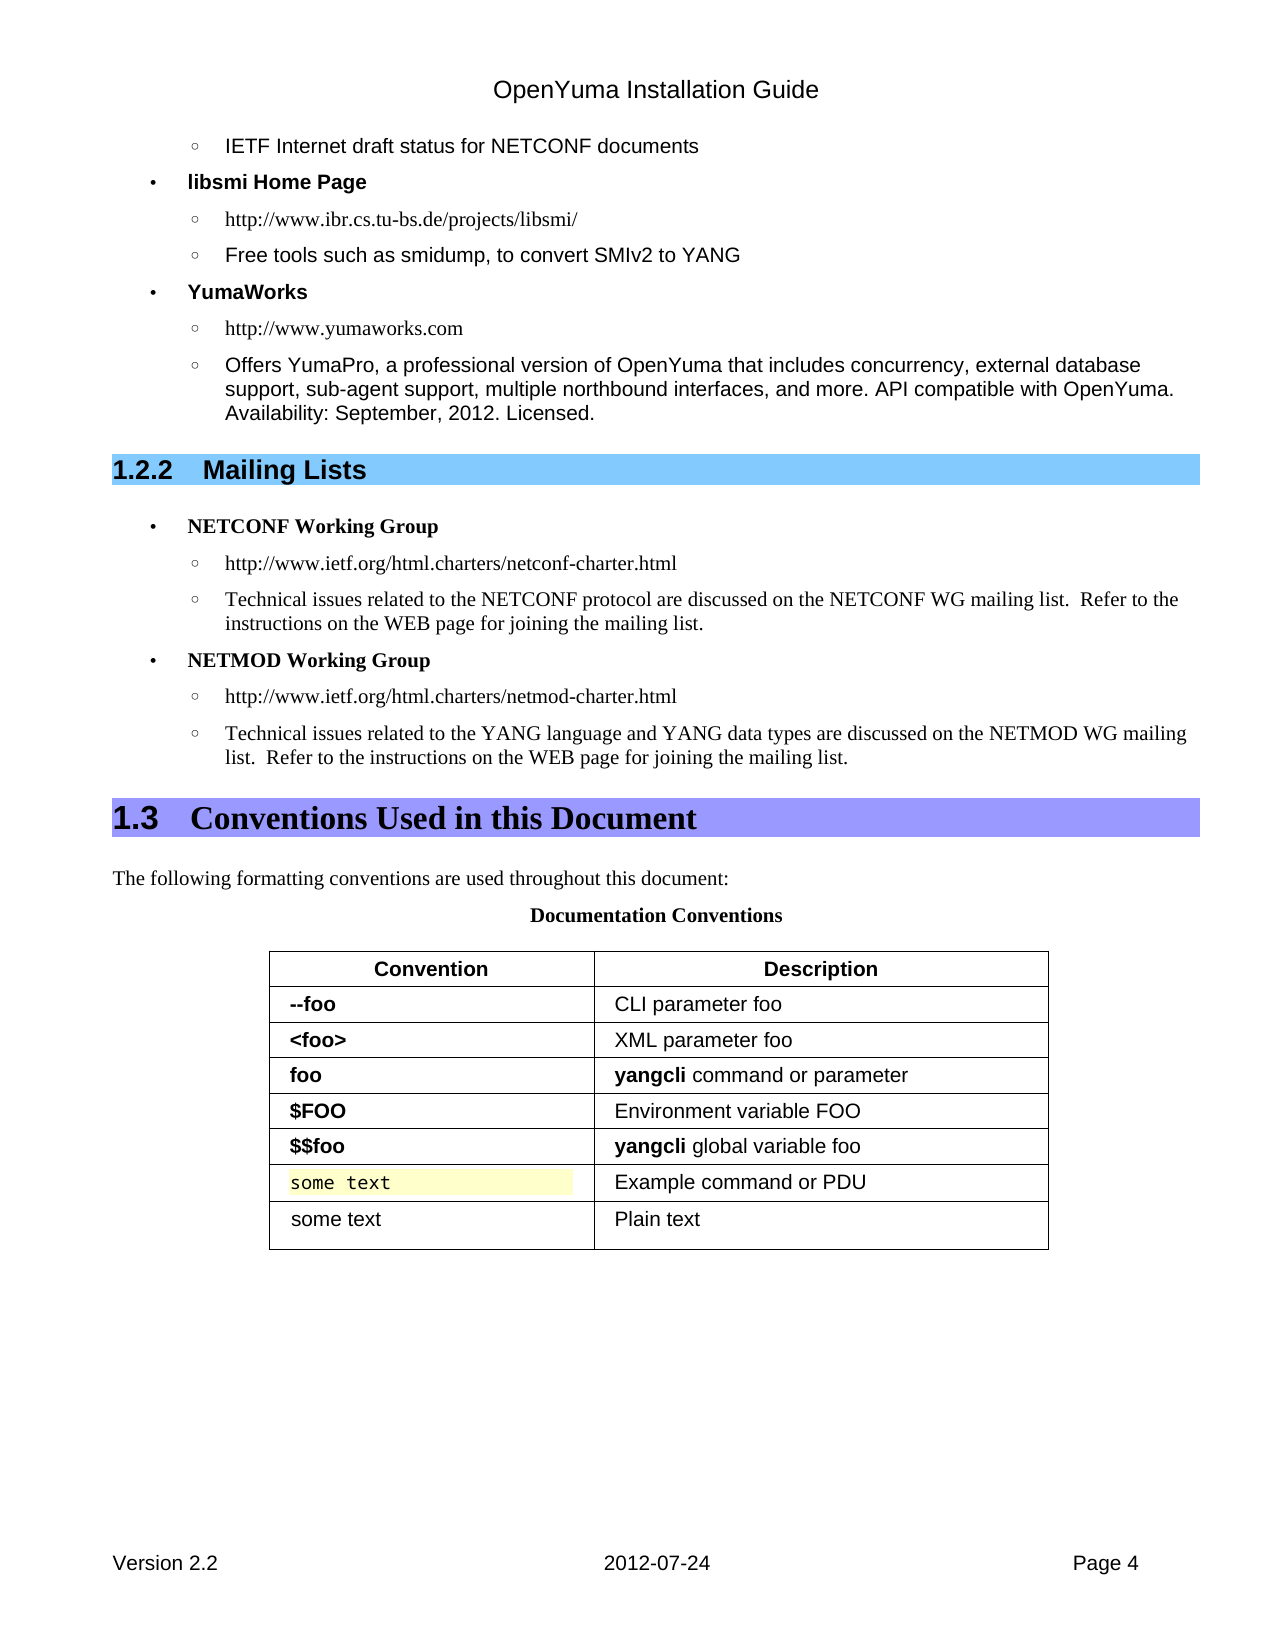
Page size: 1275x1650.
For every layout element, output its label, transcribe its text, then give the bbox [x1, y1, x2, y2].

table_cell Example command or PDU [595, 1165, 1048, 1201]
list Technical issues related to the NETCONF protocol are discussed on the NETCONF WG mailing list. Refer to the instructions on the WEB page for joining the mailing list. [187, 587, 1200, 635]
list http://www.ibr.cs.tu-bs.de/projects/libsmi/ [187, 207, 1200, 231]
list Offers YumaPro, a professional version of OpenYuma that includes concurrency, external database support, sub-agent support, multiple northbound interfaces, and more. API compatible with OpenYuma. Availability: September, 2012. Licensed. [187, 353, 1200, 424]
table_cell some text [270, 1202, 594, 1249]
subtitle Mailing Lists [112, 454, 1200, 485]
table_cell yangcli global variable foo [595, 1129, 1048, 1164]
table_cell XML parameter foo [595, 1023, 1048, 1057]
table_cell Plain text [595, 1202, 1048, 1249]
subtitle Conventions Used in this Document [112, 798, 1200, 837]
list YumaWorks [150, 280, 1200, 304]
table_cell CLI parameter foo [595, 987, 1048, 1022]
list Technical issues related to the YANG language and YANG data types are discussed on the NETMOD WG mailing list. Refer to the instructions on the WEB page for joining the mailing list. [187, 721, 1200, 769]
list NETCONF Working Group [150, 514, 1200, 538]
table_header Description [595, 952, 1048, 986]
table_header Convention [270, 952, 594, 986]
table_cell $FOO [270, 1094, 594, 1128]
subtitle Documentation Conventions [127, 903, 1185, 927]
table_cell $$foo [270, 1129, 594, 1164]
list http://www.ietf.org/html.charters/netconf-charter.html [187, 551, 1200, 575]
table_cell --foo [270, 987, 594, 1022]
list IETF Internet draft status for NETCONF documents [187, 134, 1200, 158]
list Free tools such as smidump, to convert SMIv2 to YANG [187, 243, 1200, 267]
list libsmi Home Page [150, 170, 1200, 194]
list NETMOD Working Group [150, 648, 1200, 672]
list http://www.yumaworks.com [187, 316, 1200, 340]
table_cell yangcli command or parameter [595, 1058, 1048, 1093]
table_cell <foo> [270, 1023, 594, 1057]
list http://www.ietf.org/html.charters/netmod-charter.html [187, 684, 1200, 708]
text The following formatting conventions are used throughout this document: [112, 866, 1200, 890]
table_cell some text [270, 1165, 594, 1201]
table_cell foo [270, 1058, 594, 1093]
table_cell Environment variable FOO [595, 1094, 1048, 1128]
